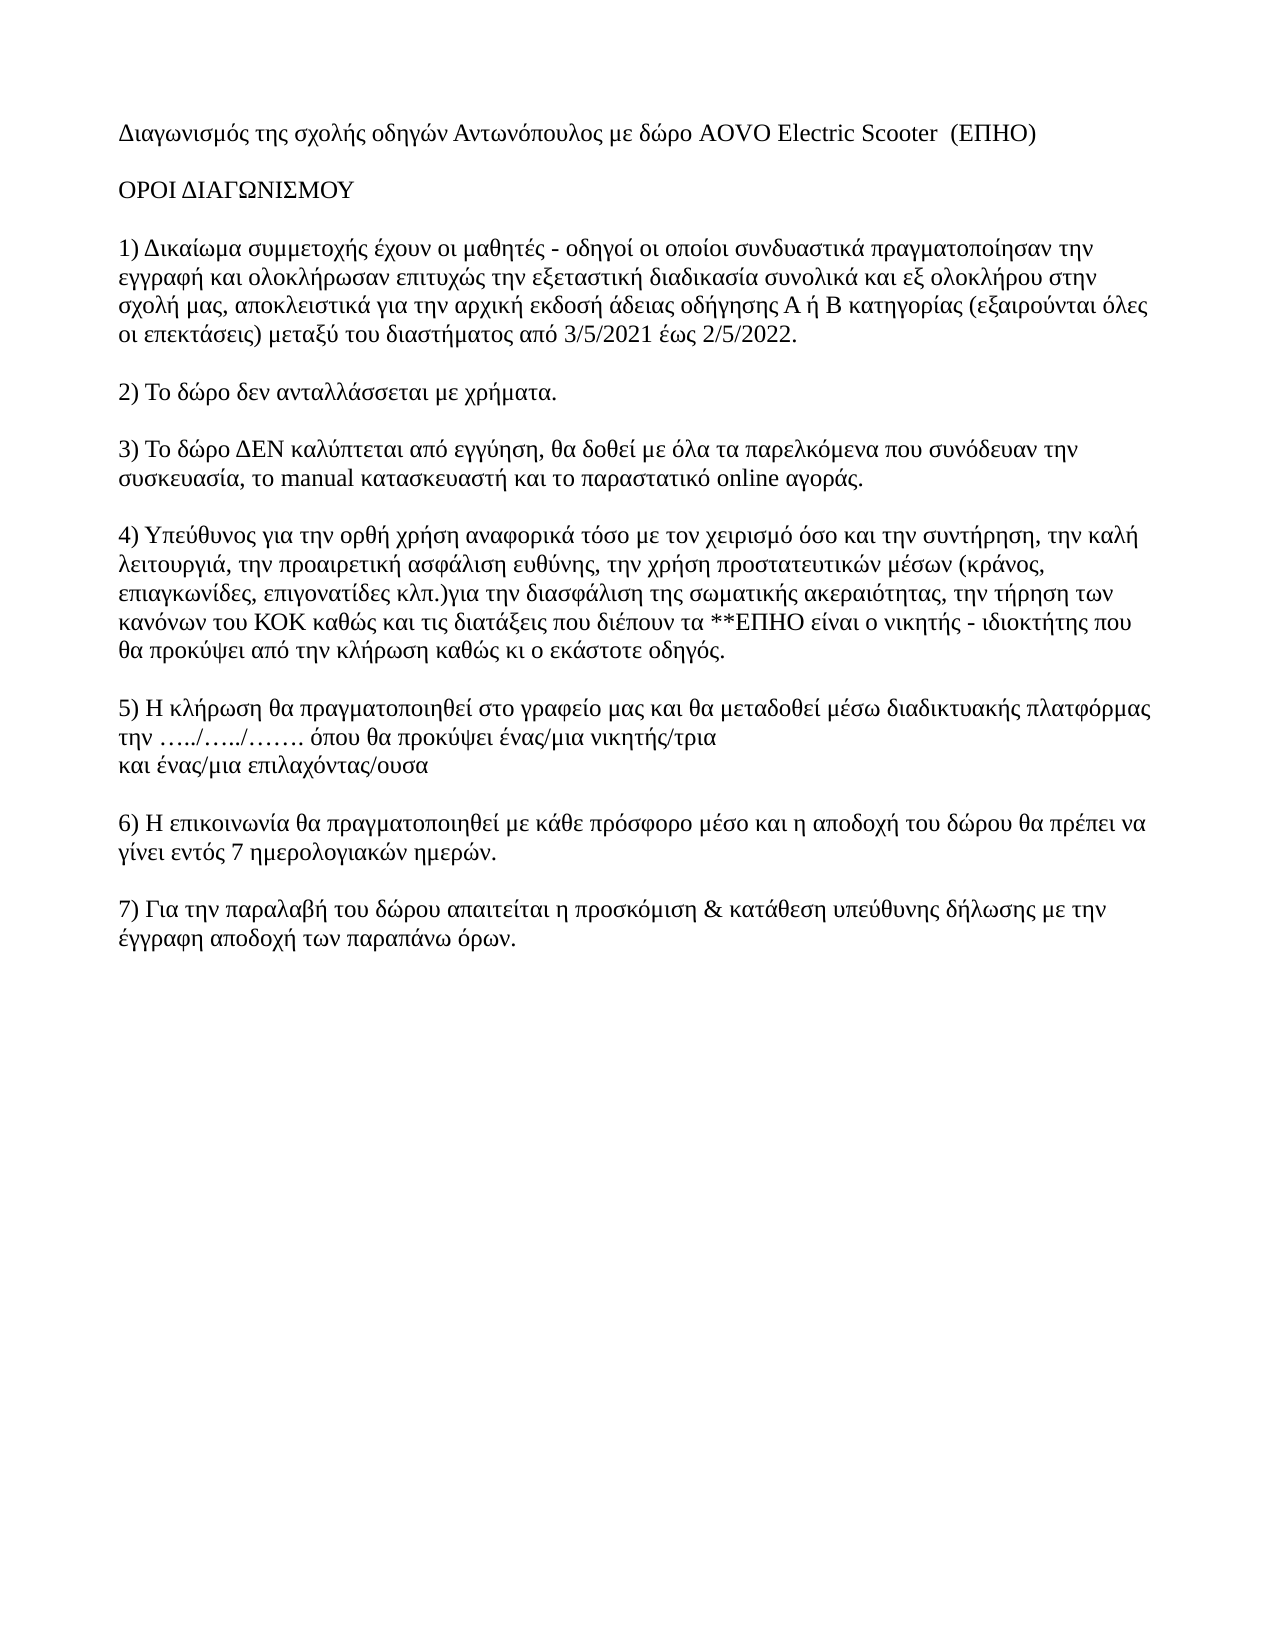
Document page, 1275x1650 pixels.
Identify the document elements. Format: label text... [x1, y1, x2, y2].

text και ένας/μια επιλαχόντας/ουσα [118, 751, 1157, 808]
text 1) Δικαίωμα συμμετοχής έχουν οι μαθητές - οδηγοί οι οποίοι συνδυαστικά πραγματοποίησαν την εγγραφή και ολοκλήρωσαν επιτυχώς την εξεταστική διαδικασία συνολικά και εξ ολοκλήρου στην σχολή μας, αποκλειστικά για την αρχική εκδοσή άδειας οδήγησης Α ή Β κατηγορίας (εξαιρούνται όλες οι επεκτάσεις) μεταξύ του διαστήματος από 3/5/2021 έως 2/5/2022. [118, 233, 1157, 348]
text 6) Η επικοινωνία θα πραγματοποιηθεί με κάθε πρόσφορο μέσο και η αποδοχή του δώρου θα πρέπει να γίνει εντός 7 ημερολογιακών ημερών. [118, 808, 1157, 866]
text 7) Για την παραλαβή του δώρου απαιτείται η προσκόμιση & κατάθεση υπεύθυνης δήλωσης με την έγγραφη αποδοχή των παραπάνω όρων. [118, 894, 1157, 952]
text 4) Υπεύθυνος για την ορθή χρήση αναφορικά τόσο με τον χειρισμό όσο και την συντήρηση, την καλή λειτουργιά, την προαιρετική ασφάλιση ευθύνης, την χρήση προστατευτικών μέσων (κράνος, επιαγκωνίδες, επιγονατίδες κλπ.)για την διασφάλιση της σωματικής ακεραιότητας, την τήρηση των κανόνων του ΚΟΚ καθώς και τις διατάξεις που διέπουν τα **ΕΠΗΟ είναι ο νικητής - ιδιοκτήτης που θα προκύψει από την κλήρωση καθώς κι ο εκάστοτε οδηγός. [118, 521, 1157, 664]
text ΟΡΟΙ ΔΙΑΓΩΝΙΣΜΟΥ [118, 176, 1157, 204]
text 2) Το δώρο δεν ανταλλάσσεται με χρήματα. [118, 377, 1157, 406]
text Διαγωνισμός της σχολής οδηγών Αντωνόπουλος με δώρο AOVO Electric Scooter (ΕΠΗΟ) [118, 118, 1157, 176]
text 3) Το δώρο ΔΕΝ καλύπτεται από εγγύηση, θα δοθεί με όλα τα παρελκόμενα που συνόδευαν την συσκευασία, το manual κατασκευαστή και το παραστατικό online αγοράς. [118, 434, 1157, 492]
text 5) Η κλήρωση θα πραγματοποιηθεί στο γραφείο μας και θα μεταδοθεί μέσω διαδικτυακής πλατφόρμας την …../…../……. όπου θα προκύψει ένας/μια νικητής/τρια [118, 693, 1157, 751]
